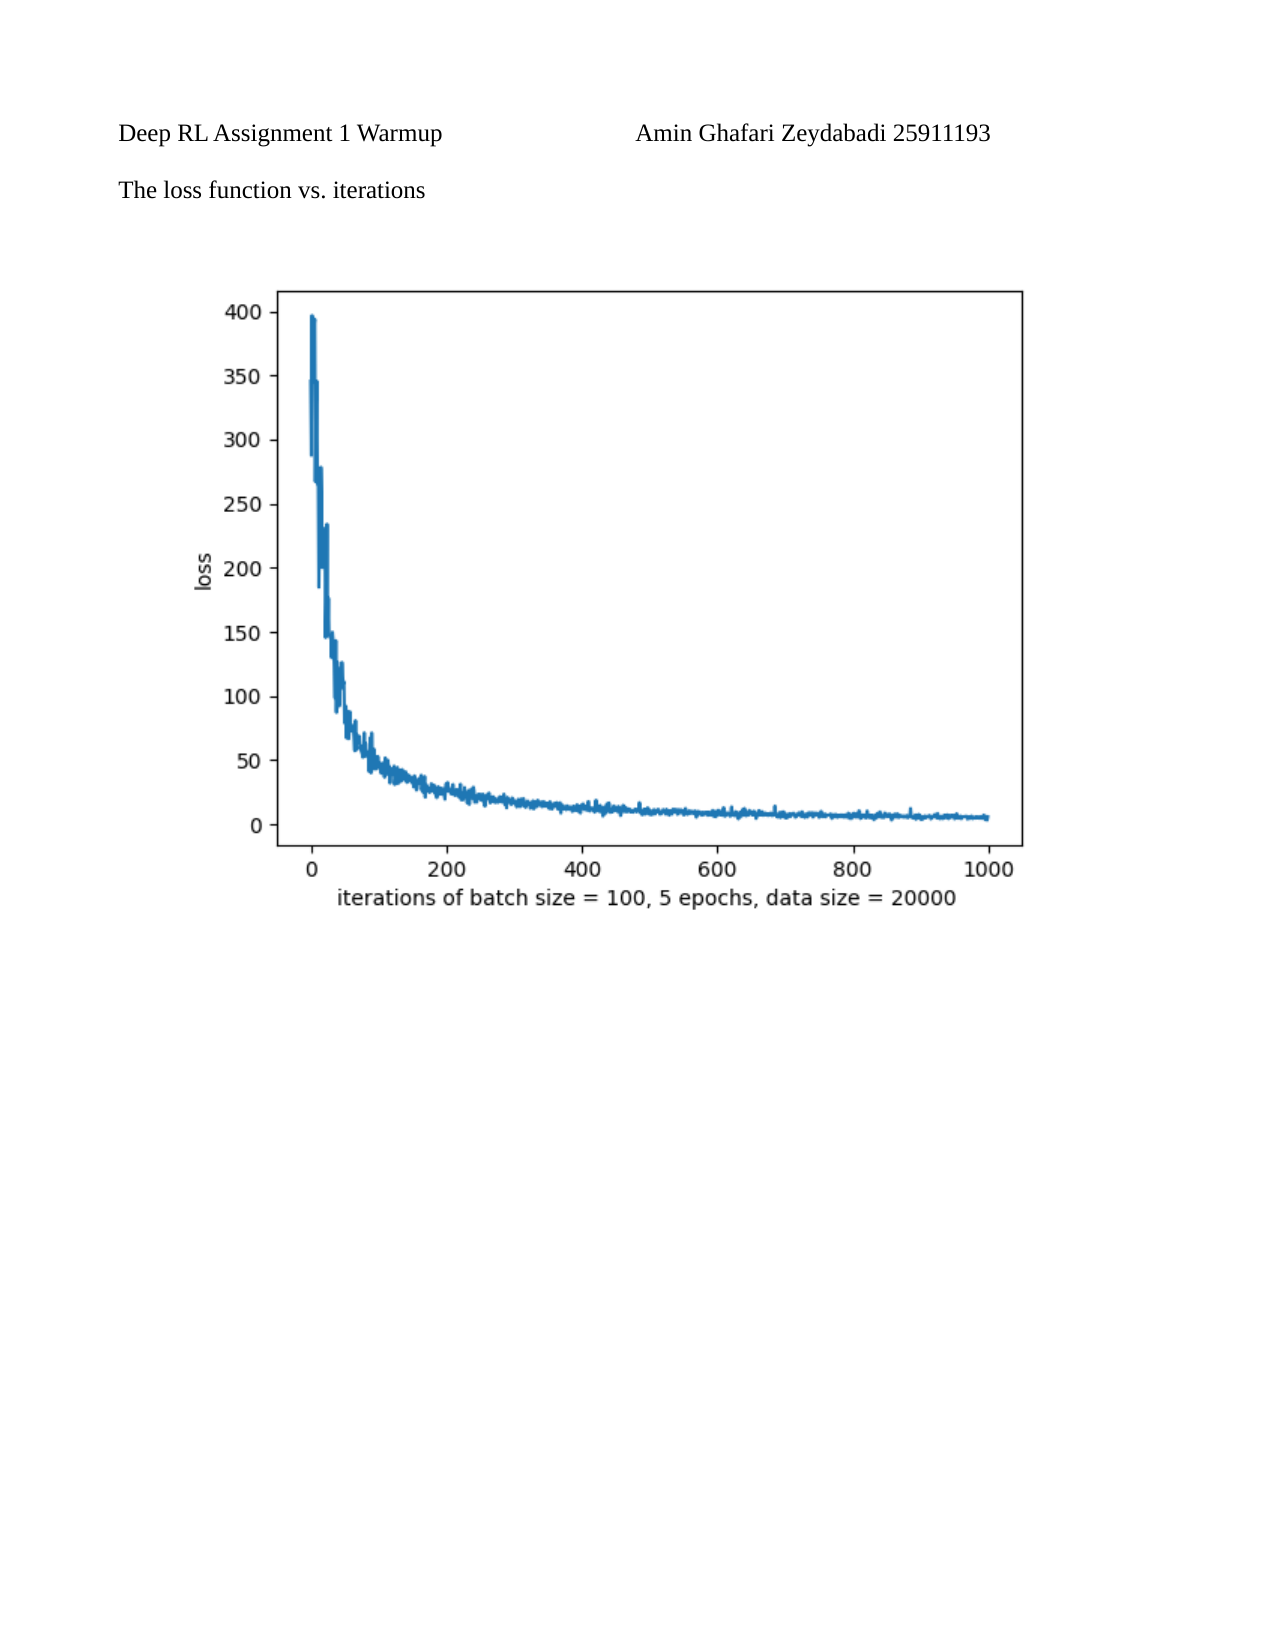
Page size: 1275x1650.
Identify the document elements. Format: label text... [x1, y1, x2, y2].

picture [157, 204, 1118, 925]
text Deep RL Assignment 1 Warmup Amin Ghafari Zeydabadi 25911193 [118, 118, 1157, 147]
text The loss function vs. iterations [118, 176, 1157, 204]
